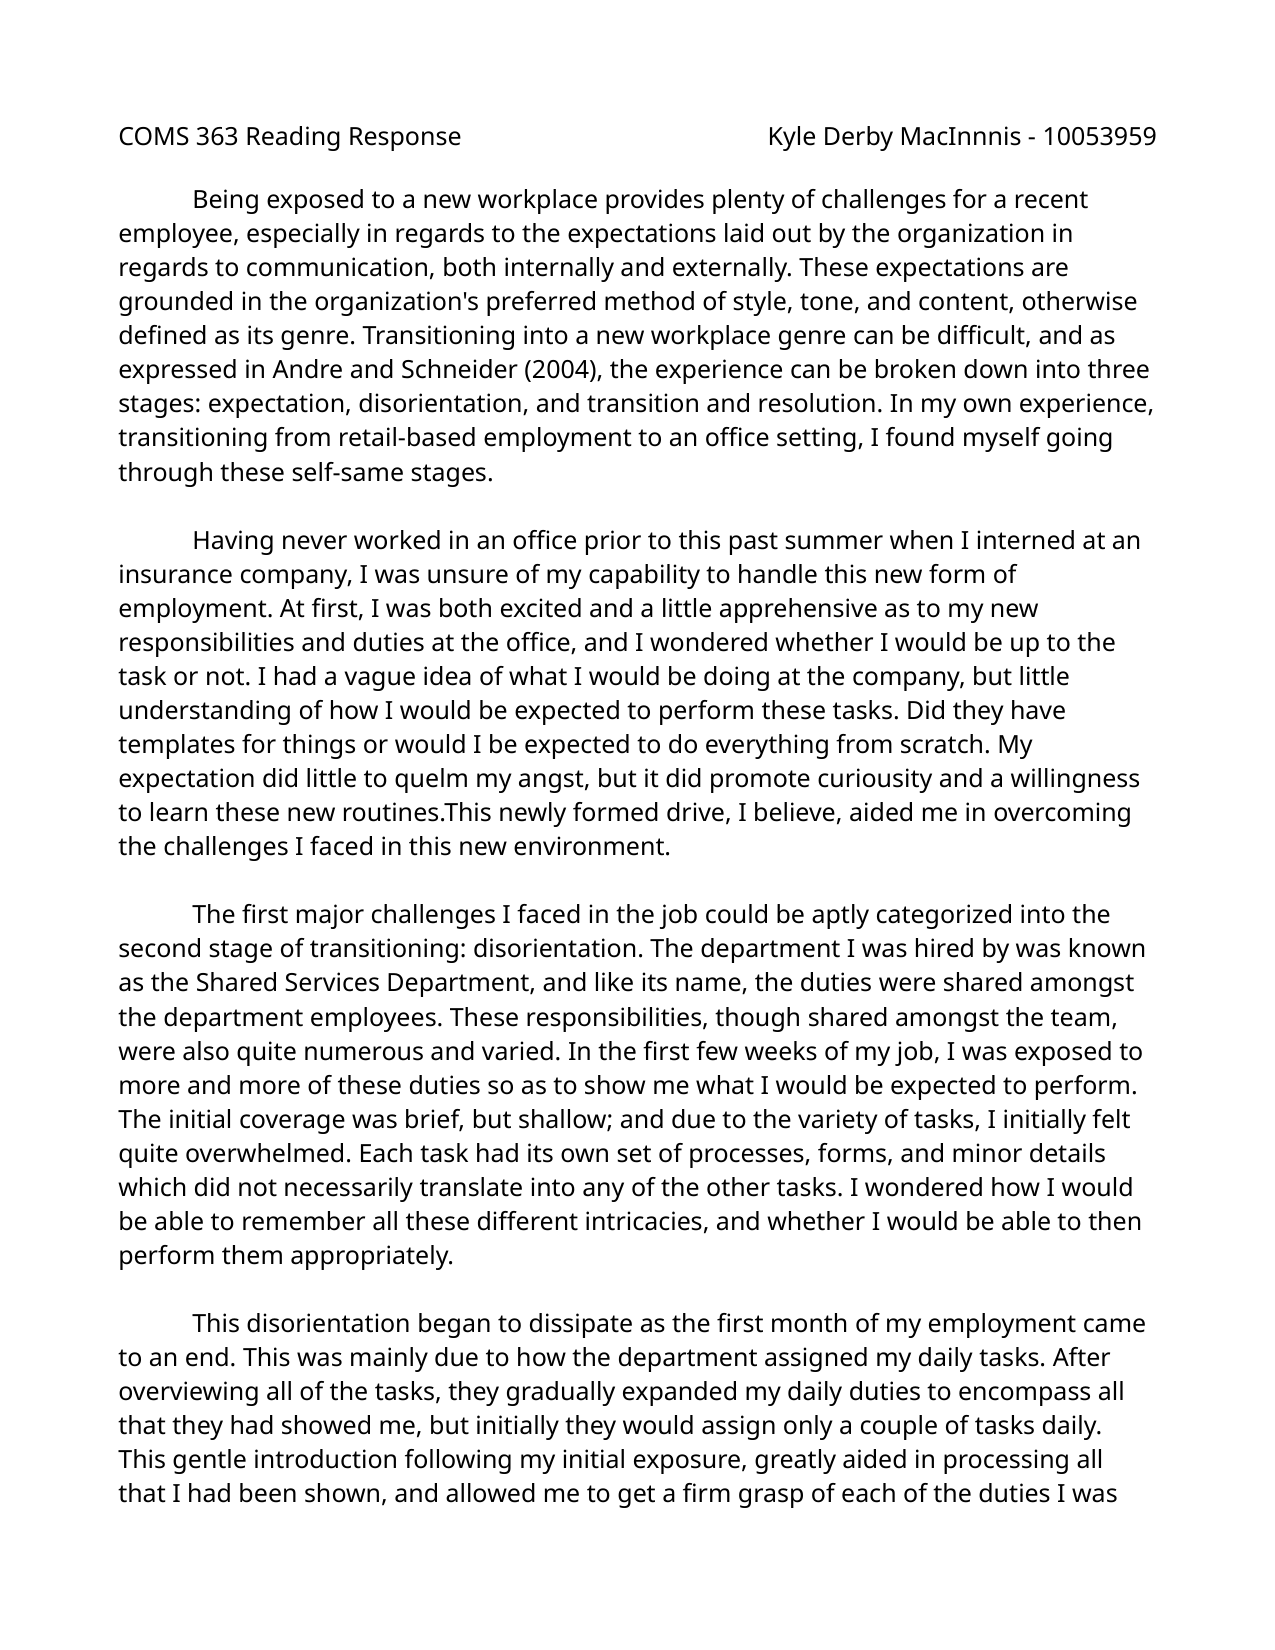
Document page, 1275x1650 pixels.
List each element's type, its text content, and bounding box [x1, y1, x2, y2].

text This disorientation began to dissipate as the first month of my employment came to an end. This was mainly due to how the department assigned my daily tasks. After overviewing all of the tasks, they gradually expanded my daily duties to encompass all that they had showed me, but initially they would assign only a couple of tasks daily. This gentle introduction following my initial exposure, greatly aided in processing all that I had been shown, and allowed me to get a firm grasp of each of the duties I was [118, 1306, 1157, 1510]
text Having never worked in an office prior to this past summer when I interned at an insurance company, I was unsure of my capability to handle this new form of employment. At first, I was both excited and a little apprehensive as to my new responsibilities and duties at the office, and I wondered whether I would be up to the task or not. I had a vague idea of what I would be doing at the company, but little understanding of how I would be expected to perform these tasks. Did they have templates for things or would I be expected to do everything from scratch. My expectation did little to quelm my angst, but it did promote curiousity and a willingness to learn these new routines.This newly formed drive, I believe, aided me in overcoming the challenges I faced in this new environment. [118, 522, 1157, 863]
text Being exposed to a new workplace provides plenty of challenges for a recent employee, especially in regards to the expectations laid out by the organization in regards to communication, both internally and externally. These expectations are grounded in the organization's preferred method of style, tone, and content, otherwise defined as its genre. Transitioning into a new workplace genre can be difficult, and as expressed in Andre and Schneider (2004), the experience can be broken down into three stages: expectation, disorientation, and transition and resolution. In my own experience, transitioning from retail-based employment to an office setting, I found myself going through these self-same stages. [118, 182, 1157, 488]
text The first major challenges I faced in the job could be aptly categorized into the second stage of transitioning: disorientation. The department I was hired by was known as the Shared Services Department, and like its name, the duties were shared amongst the department employees. These responsibilities, though shared amongst the team, were also quite numerous and varied. In the first few weeks of my job, I was exposed to more and more of these duties so as to show me what I would be expected to perform. The initial coverage was brief, but shallow; and due to the variety of tasks, I initially felt quite overwhelmed. Each task had its own set of processes, forms, and minor details which did not necessarily translate into any of the other tasks. I wondered how I would be able to remember all these different intricacies, and whether I would be able to then perform them appropriately. [118, 897, 1157, 1272]
